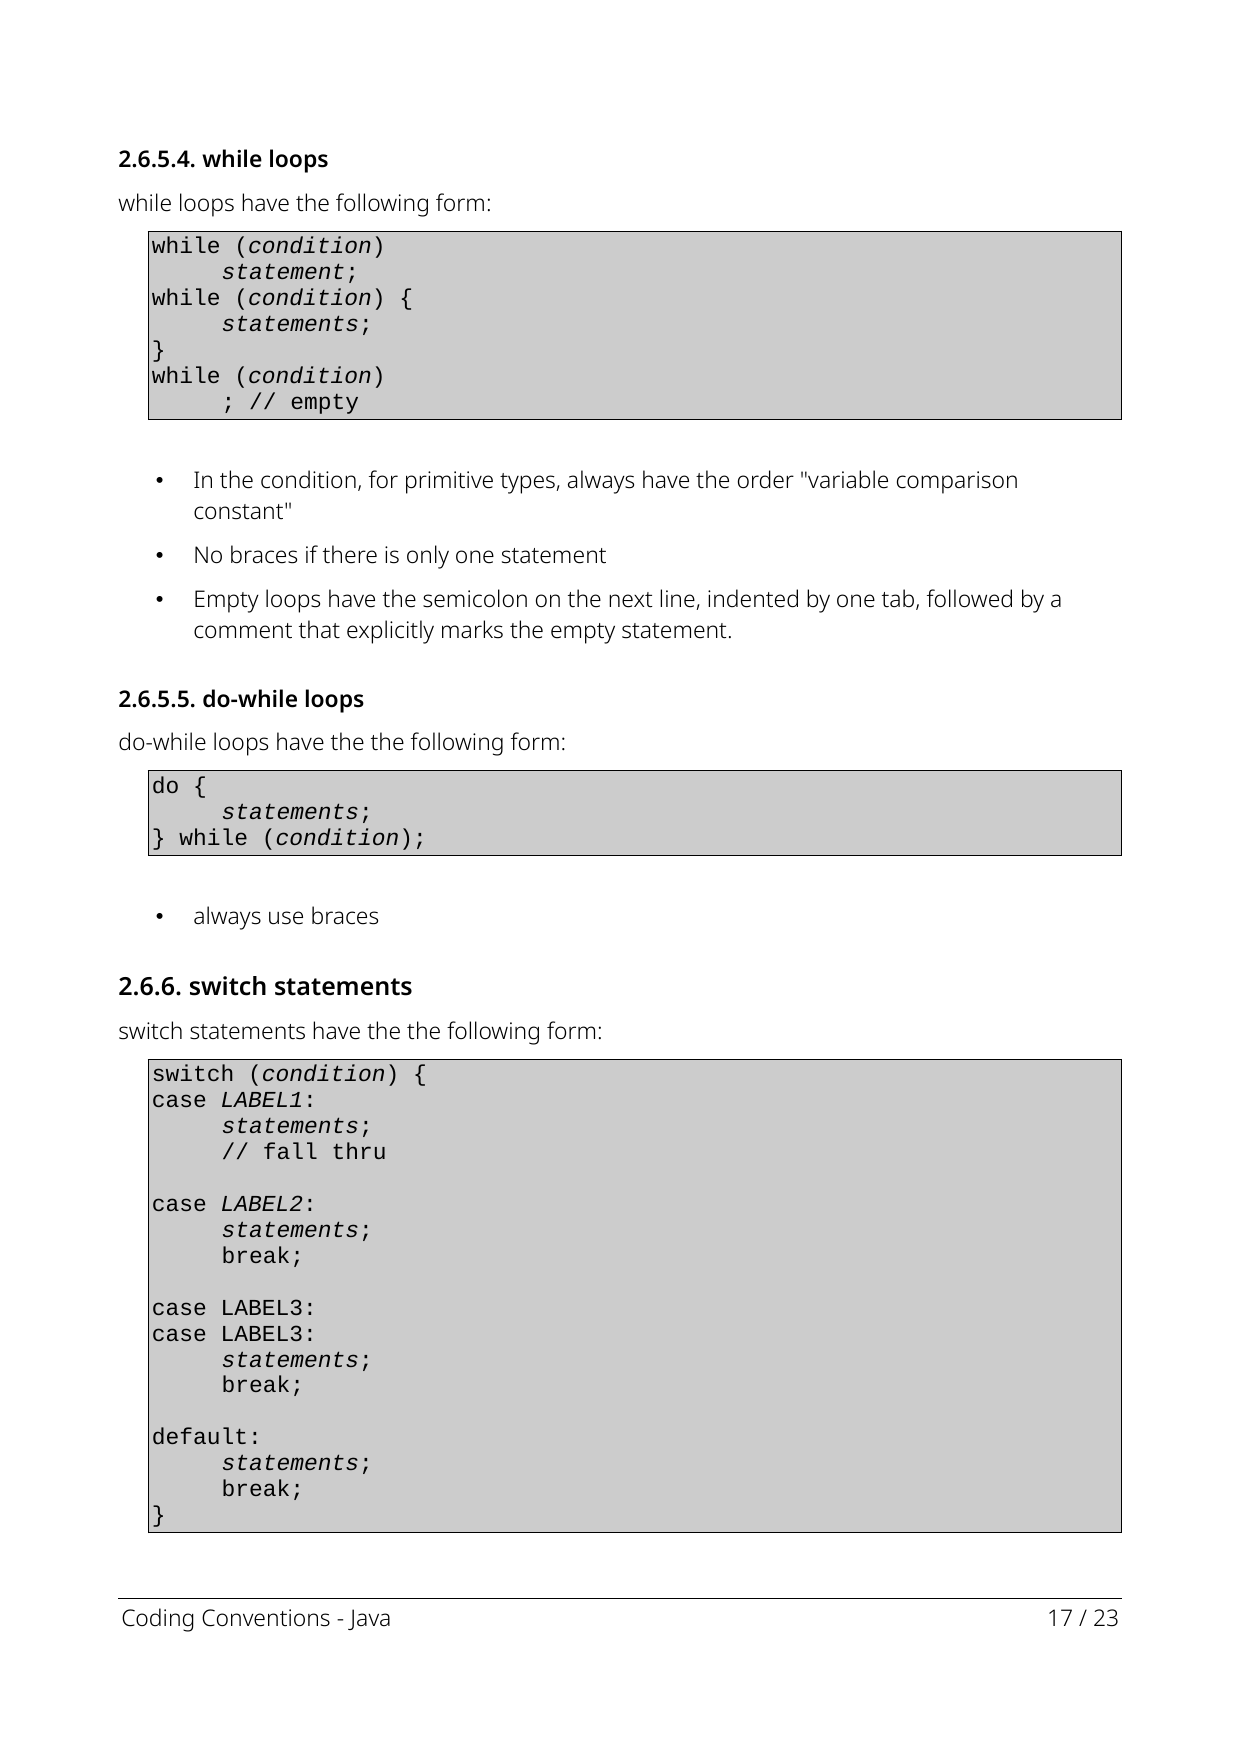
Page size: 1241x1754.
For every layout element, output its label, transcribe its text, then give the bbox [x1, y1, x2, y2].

text // fall thru [149, 1136, 1121, 1162]
text statements; [149, 1111, 1121, 1136]
text break; [149, 1370, 1121, 1396]
text statement; [149, 257, 1121, 282]
text case LABEL3: [149, 1318, 1121, 1344]
list Empty loops have the semicolon on the next line, indented by one tab, followed by a comment that explicitly marks the empty statement. [156, 583, 1122, 645]
list No braces if there is only one statement [156, 539, 1122, 570]
text while (condition) { [149, 282, 1121, 308]
text while loops have the following form: [118, 187, 1122, 218]
text switch (condition) { [149, 1060, 1121, 1084]
subtitle do-while loops [118, 683, 1122, 714]
text statements; [149, 1448, 1121, 1474]
text default: [149, 1422, 1121, 1448]
text case LABEL3: [149, 1292, 1121, 1318]
subtitle while loops [118, 143, 1122, 174]
text while (condition) [149, 360, 1121, 386]
text do { [149, 771, 1121, 796]
text } [149, 1499, 1121, 1532]
text case LABEL2: [149, 1188, 1121, 1214]
text statements; [149, 308, 1121, 334]
text do-while loops have the the following form: [118, 726, 1122, 758]
text statements; [149, 796, 1121, 822]
text statements; [149, 1214, 1121, 1240]
text while (condition) [149, 232, 1121, 257]
text } [149, 334, 1121, 360]
text } while (condition); [149, 822, 1121, 855]
list In the condition, for primitive types, always have the order "variable comparison constant" [156, 464, 1122, 526]
text break; [149, 1240, 1121, 1266]
text switch statements have the the following form: [118, 1015, 1122, 1046]
list always use braces [156, 899, 1122, 931]
text ; // empty [149, 386, 1121, 419]
text case LABEL1: [149, 1084, 1121, 1111]
text break; [149, 1474, 1121, 1499]
text statements; [149, 1344, 1121, 1370]
subtitle switch statements [118, 968, 1122, 1002]
